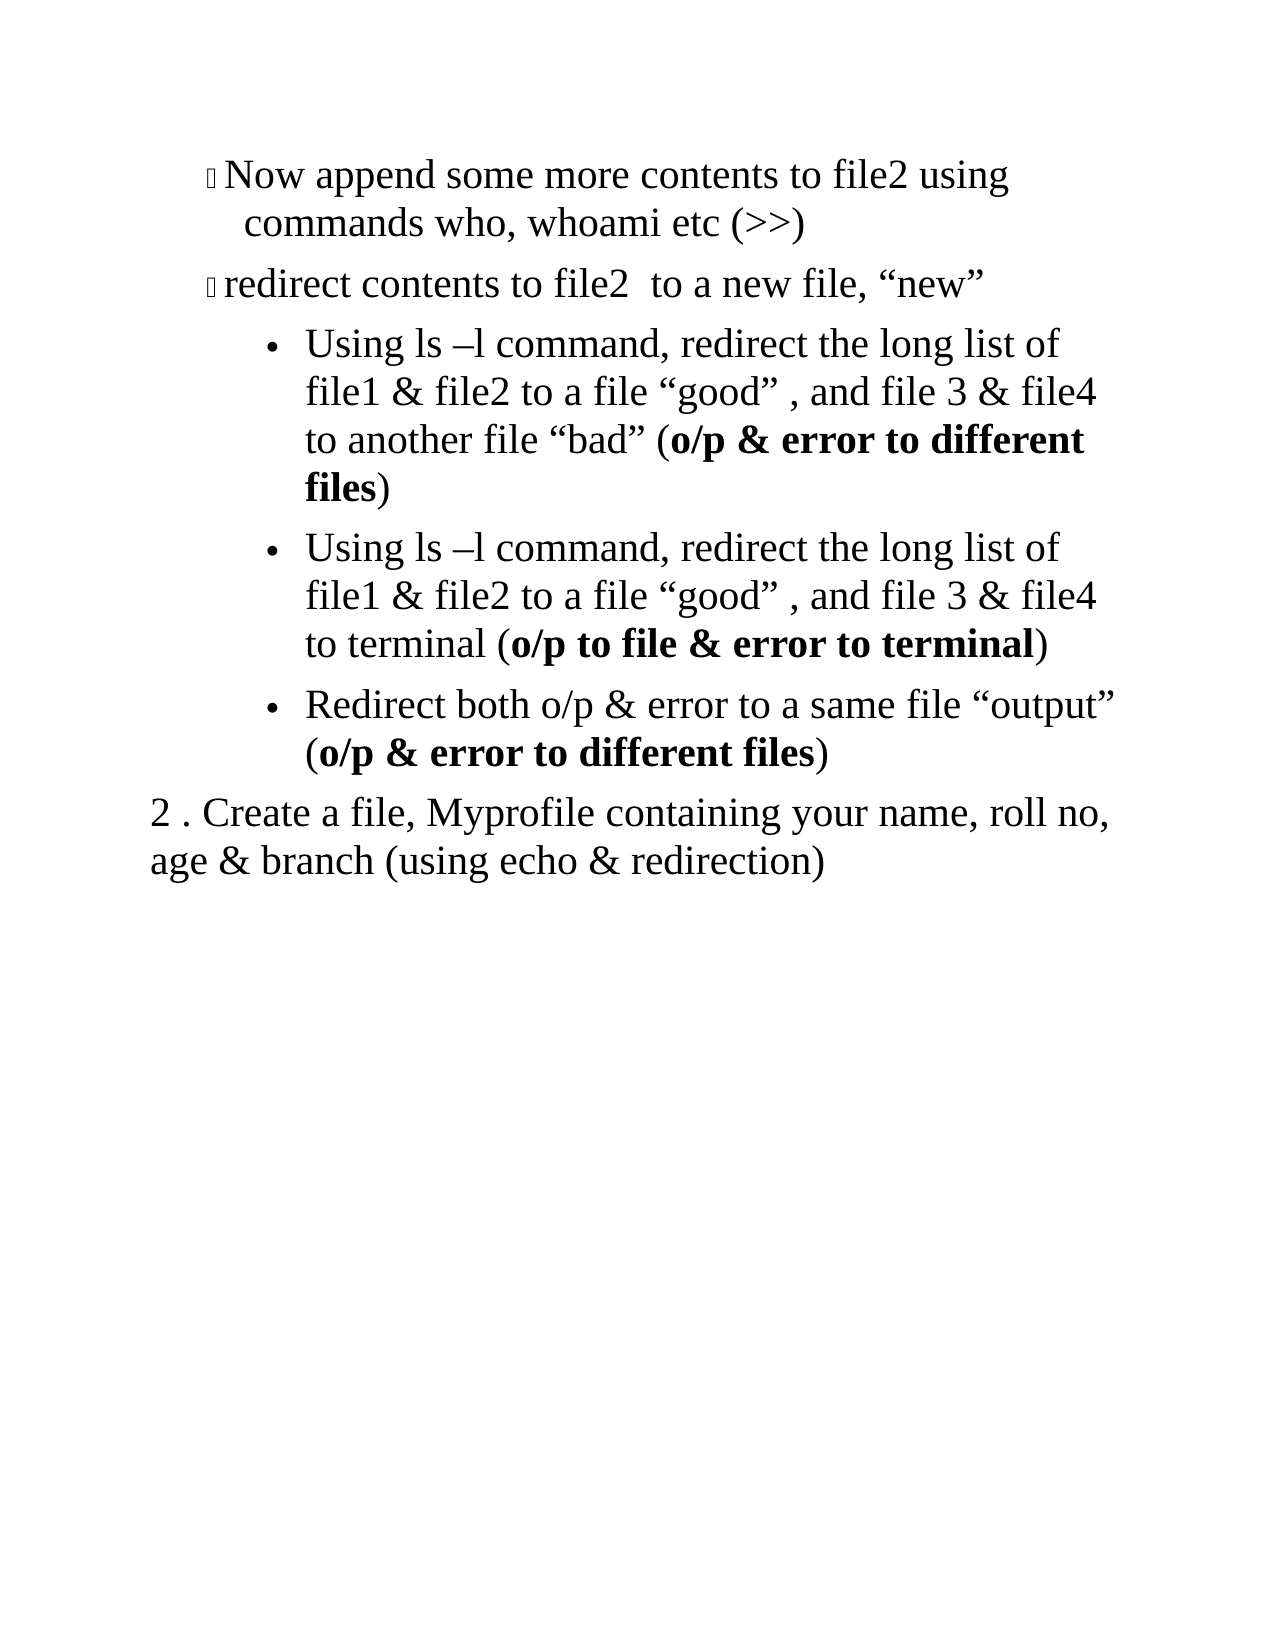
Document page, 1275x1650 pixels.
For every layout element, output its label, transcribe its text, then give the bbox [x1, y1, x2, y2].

list redirect contents to file2 to a new file, “new” [206, 258, 1125, 306]
list Redirect both o/p & error to a same file “output” (o/p & error to different files) [267, 679, 1125, 775]
list Using ls –l command, redirect the long list of file1 & file2 to a file “good” , and file 3 & file4 to another file “bad” (o/p & error to different files) [267, 319, 1125, 510]
list Using ls –l command, redirect the long list of file1 & file2 to a file “good” , and file 3 & file4 to terminal (o/p to file & error to terminal) [267, 523, 1125, 667]
text 2 . Create a file, Myprofile containing your name, roll no, age & branch (using echo & redirection) [150, 787, 1125, 883]
list Now append some more contents to file2 using commands who, whoami etc (>>) [206, 150, 1125, 246]
